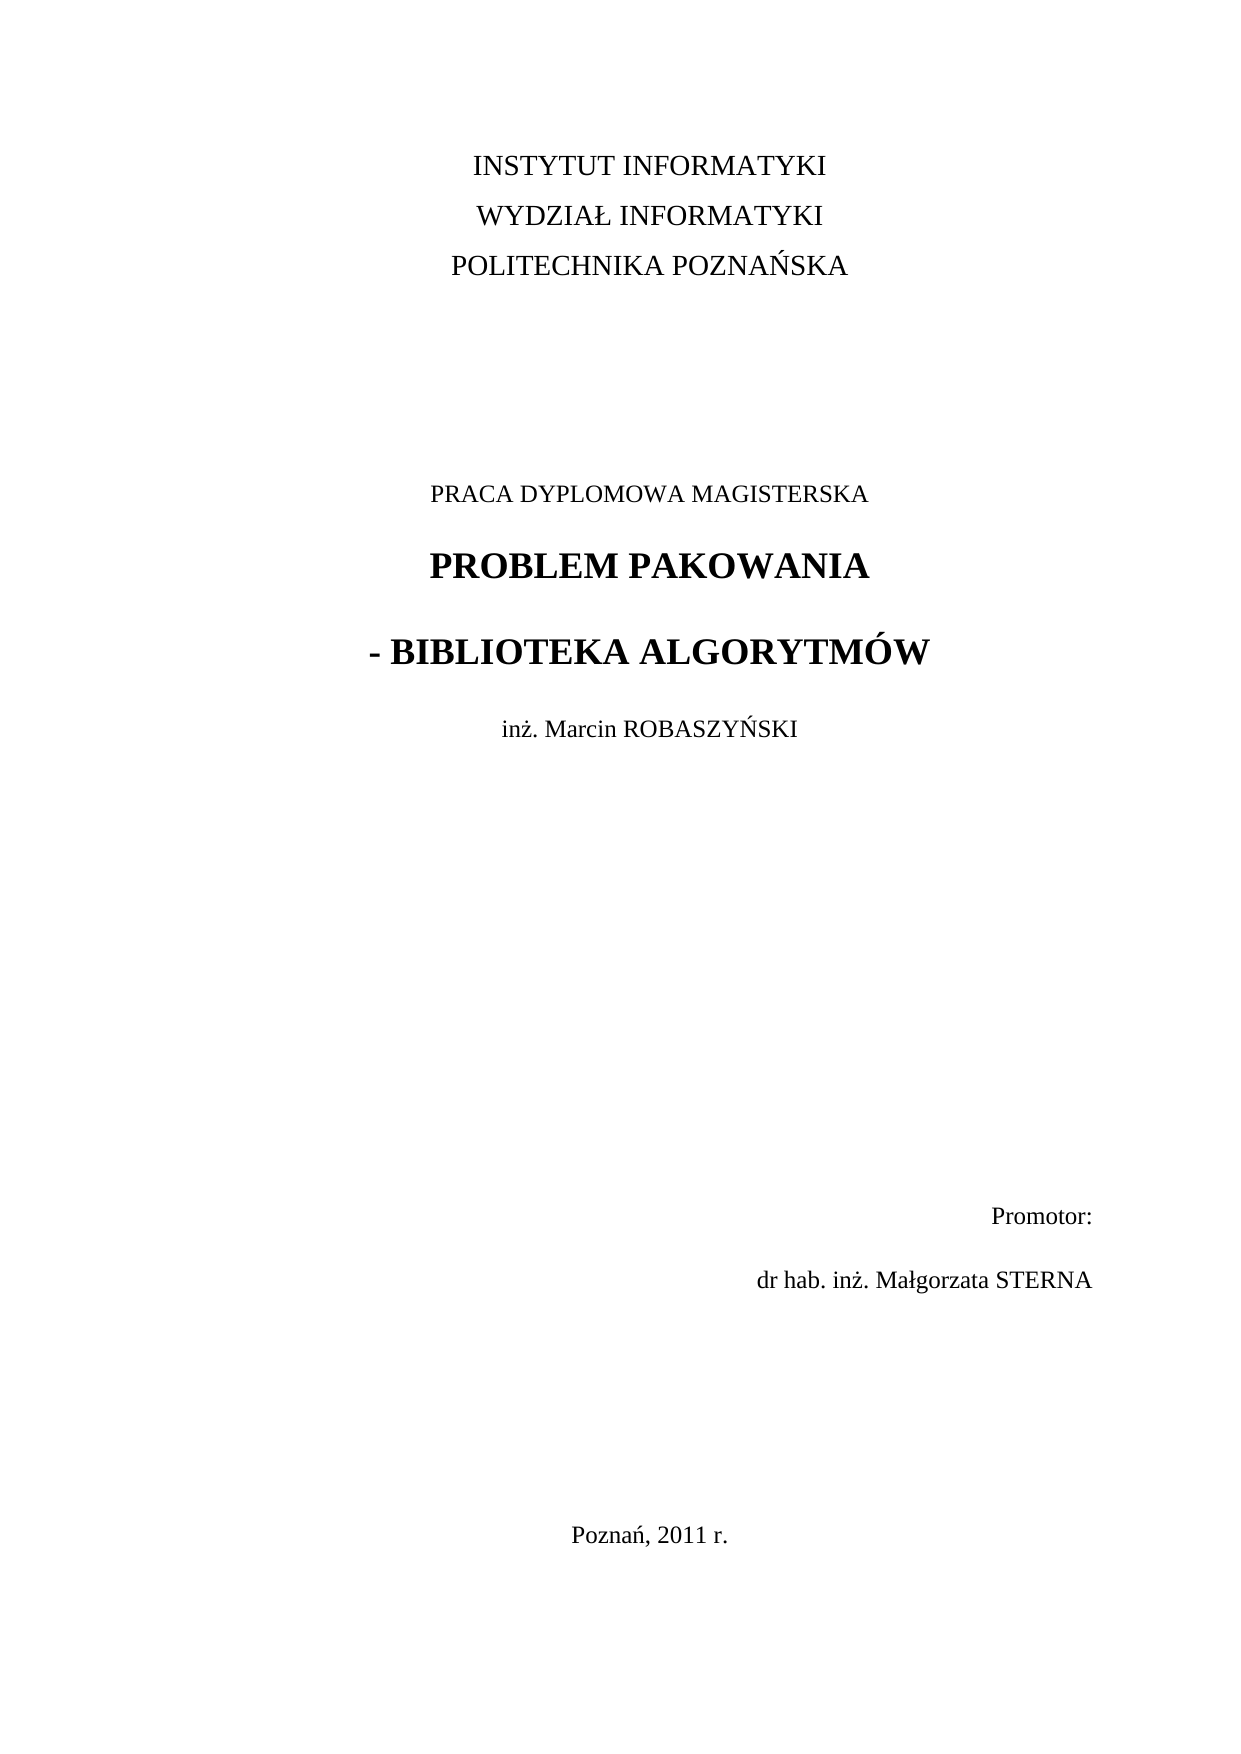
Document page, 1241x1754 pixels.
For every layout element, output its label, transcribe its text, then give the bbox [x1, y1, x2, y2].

text WYDZIAŁ INFORMATYKI [207, 198, 1092, 232]
text dr hab. inż. Małgorzata STERNA [207, 1265, 1092, 1293]
text INSTYTUT INFORMATYKI [207, 148, 1092, 181]
text PRACA DYPLOMOWA MAGISTERSKA [207, 479, 1092, 508]
text inż. Marcin ROBASZYŃSKI [207, 714, 1092, 743]
text Poznań, 2011 r. [207, 1521, 1092, 1549]
text POLITECHNIKA POZNAŃSKA [207, 248, 1092, 282]
text Promotor: [207, 1201, 1092, 1229]
text PROBLEM PAKOWANIA [207, 543, 1092, 587]
text - BIBLIOTEKA ALGORYTMÓW [207, 629, 1092, 672]
